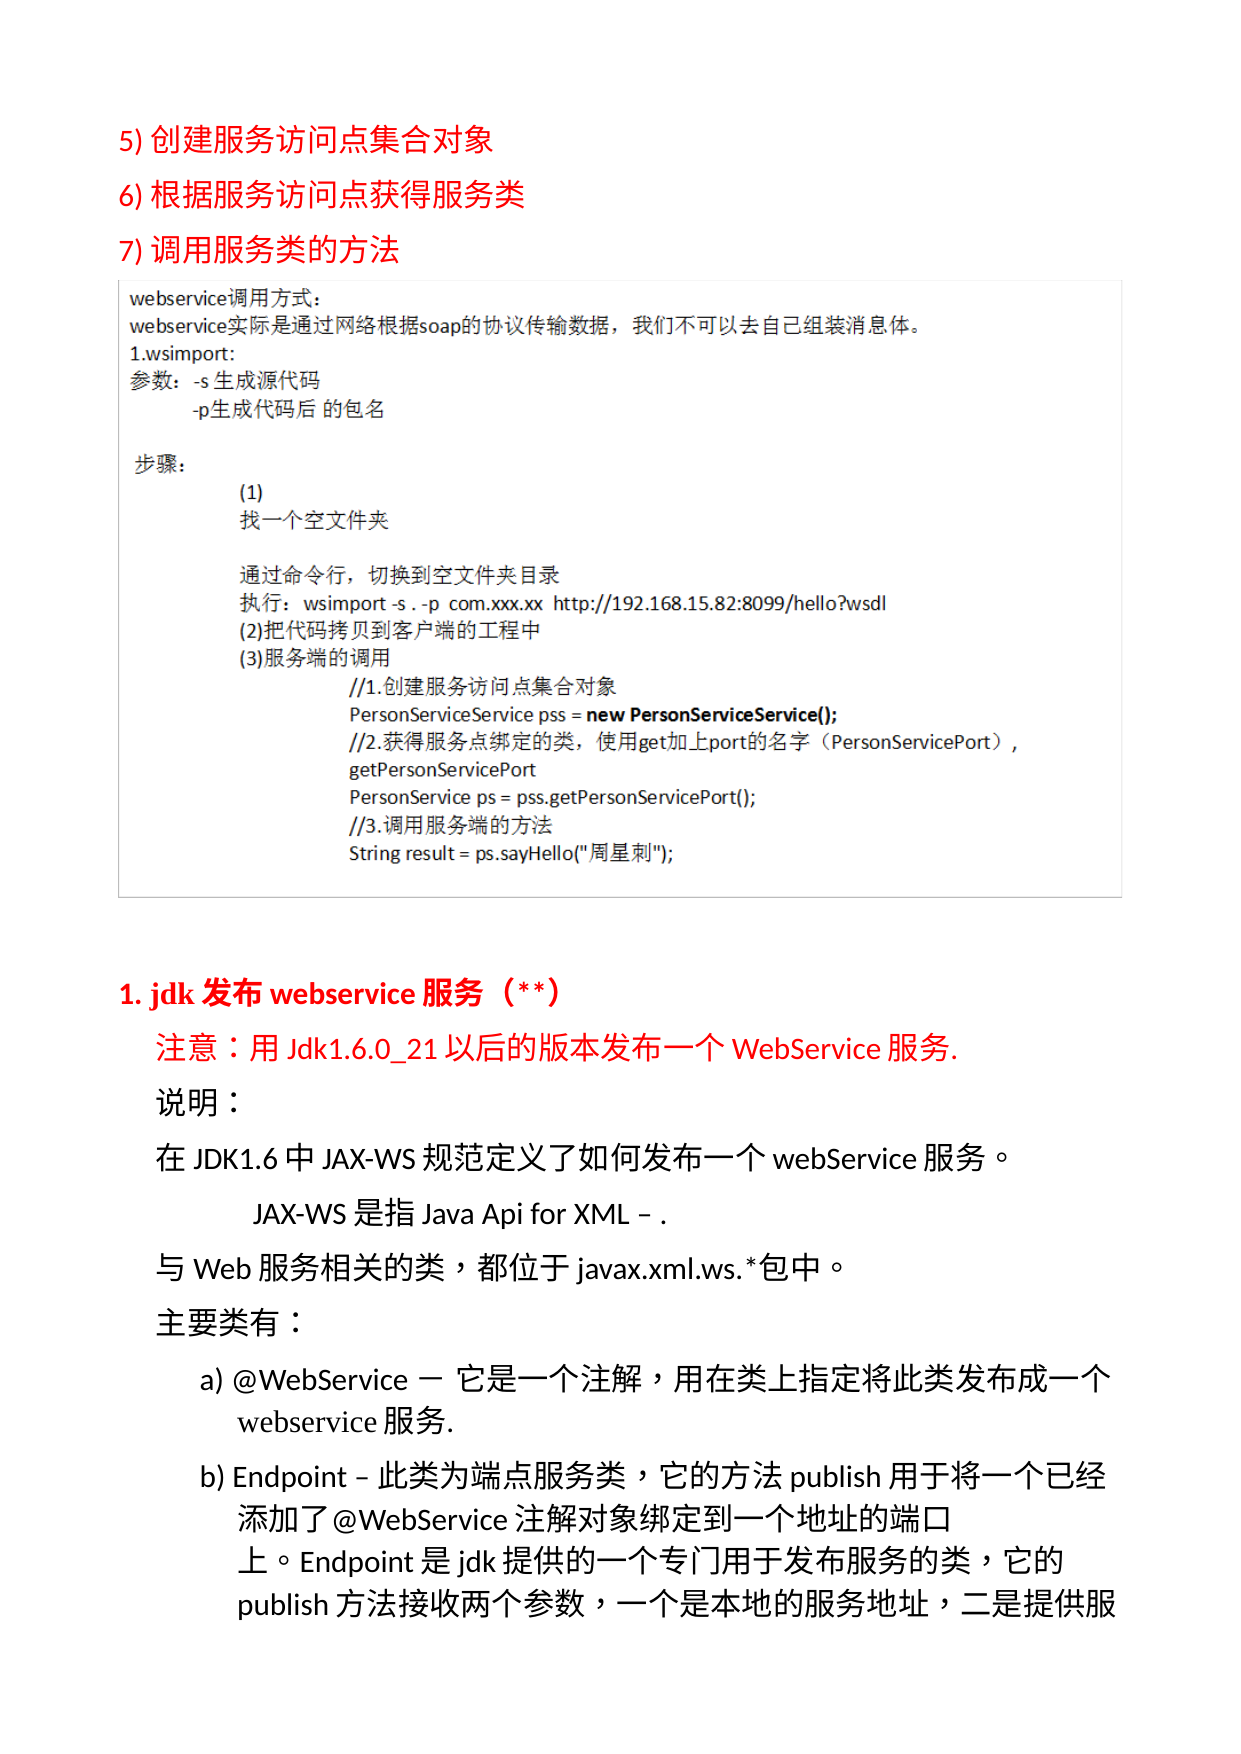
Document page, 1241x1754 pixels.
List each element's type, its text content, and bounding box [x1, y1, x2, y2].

text JAX-WS是指Java Api for XML – . [156, 1191, 1122, 1234]
text 在JDK1.6中JAX-WS规范定义了如何发布一个webService服务。 [156, 1136, 1122, 1179]
text 6) 根据服务访问点获得服务类 [118, 173, 1122, 216]
picture [118, 280, 1123, 898]
text 5) 创建服务访问点集合对象 [118, 118, 1122, 161]
text b) Endpoint – 此类为端点服务类，它的方法publish用于将一个已经添加了@WebService注解对象绑定到一个地址的端口上。Endpoint是jdk提供的一个专门用于发布服务的类，它的publish方法接收两个参数，一个是本地的服务地址，二是提供服 [199, 1454, 1122, 1624]
text 说明： [156, 1081, 1122, 1123]
text 主要类有： [156, 1301, 1122, 1344]
text 注意：用Jdk1.6.0_21以后的版本发布一个WebService服务. [156, 1026, 1122, 1068]
text a) @WebService － 它是一个注解，用在类上指定将此类发布成一个webservice服务. [199, 1356, 1122, 1442]
text 7) 调用服务类的方法 [118, 228, 1122, 271]
text 与Web服务相关的类，都位于javax.xml.ws.*包中。 [156, 1246, 1122, 1289]
subtitle 1. jdk发布webservice服务（**） [118, 971, 1122, 1013]
